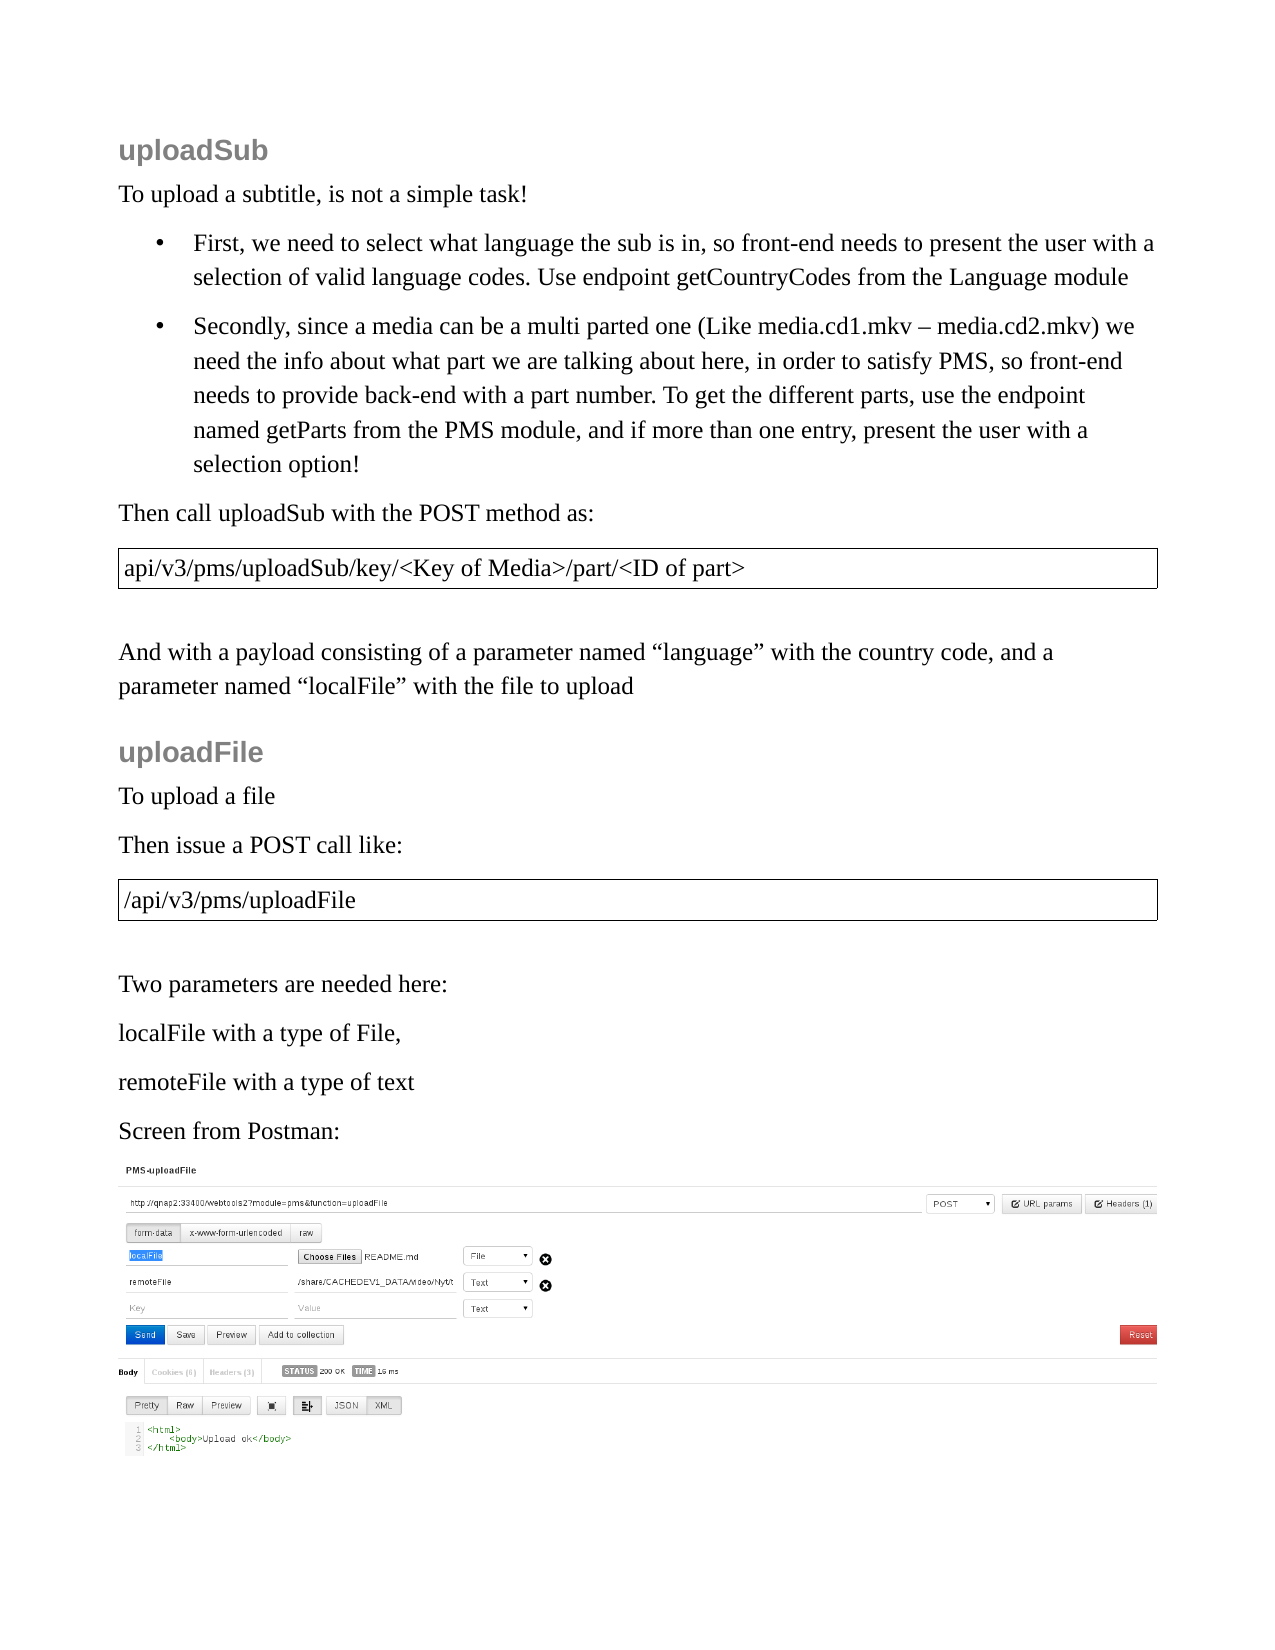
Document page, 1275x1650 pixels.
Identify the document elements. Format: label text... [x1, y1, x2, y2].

text To upload a subtitle, is not a simple task! [118, 179, 1157, 207]
subtitle uploadFile [118, 735, 1157, 768]
text localFile with a type of File, [118, 1018, 1157, 1046]
text Two parameters are needed here: [118, 969, 1157, 997]
text remoteFile with a type of text [118, 1067, 1157, 1096]
list Secondly, since a media can be a multi parted one (Like media.cd1.mkv – media.cd2.mkv) we need the info about what part we are talking about here, in order to satisfy PMS, so front-end needs to provide back-end with a part number. To get the different parts, use the endpoint named getParts from the PMS module, and if more than one entry, present the user with a selection option! [156, 311, 1157, 478]
text Then issue a POST call like: [118, 830, 1157, 859]
text To upload a file [118, 781, 1157, 810]
table_header /api/v3/pms/uploadFile [119, 880, 1157, 919]
subtitle uploadSub [118, 133, 1157, 166]
table_header api/v3/pms/uploadSub/key/<Key of Media>/part/<ID of part> [119, 549, 1157, 588]
text Screen from Postman: [118, 1116, 1157, 1144]
text And with a payload consisting of a parameter named “language” with the country code, and a parameter named “localFile” with the file to upload [118, 637, 1157, 700]
picture [118, 1165, 1157, 1476]
text Then call uploadSub with the POST method as: [118, 498, 1157, 527]
list First, we need to select what language the sub is in, so front-end needs to present the user with a selection of valid language codes. Use endpoint getCountryCodes from the Language module [156, 228, 1157, 291]
